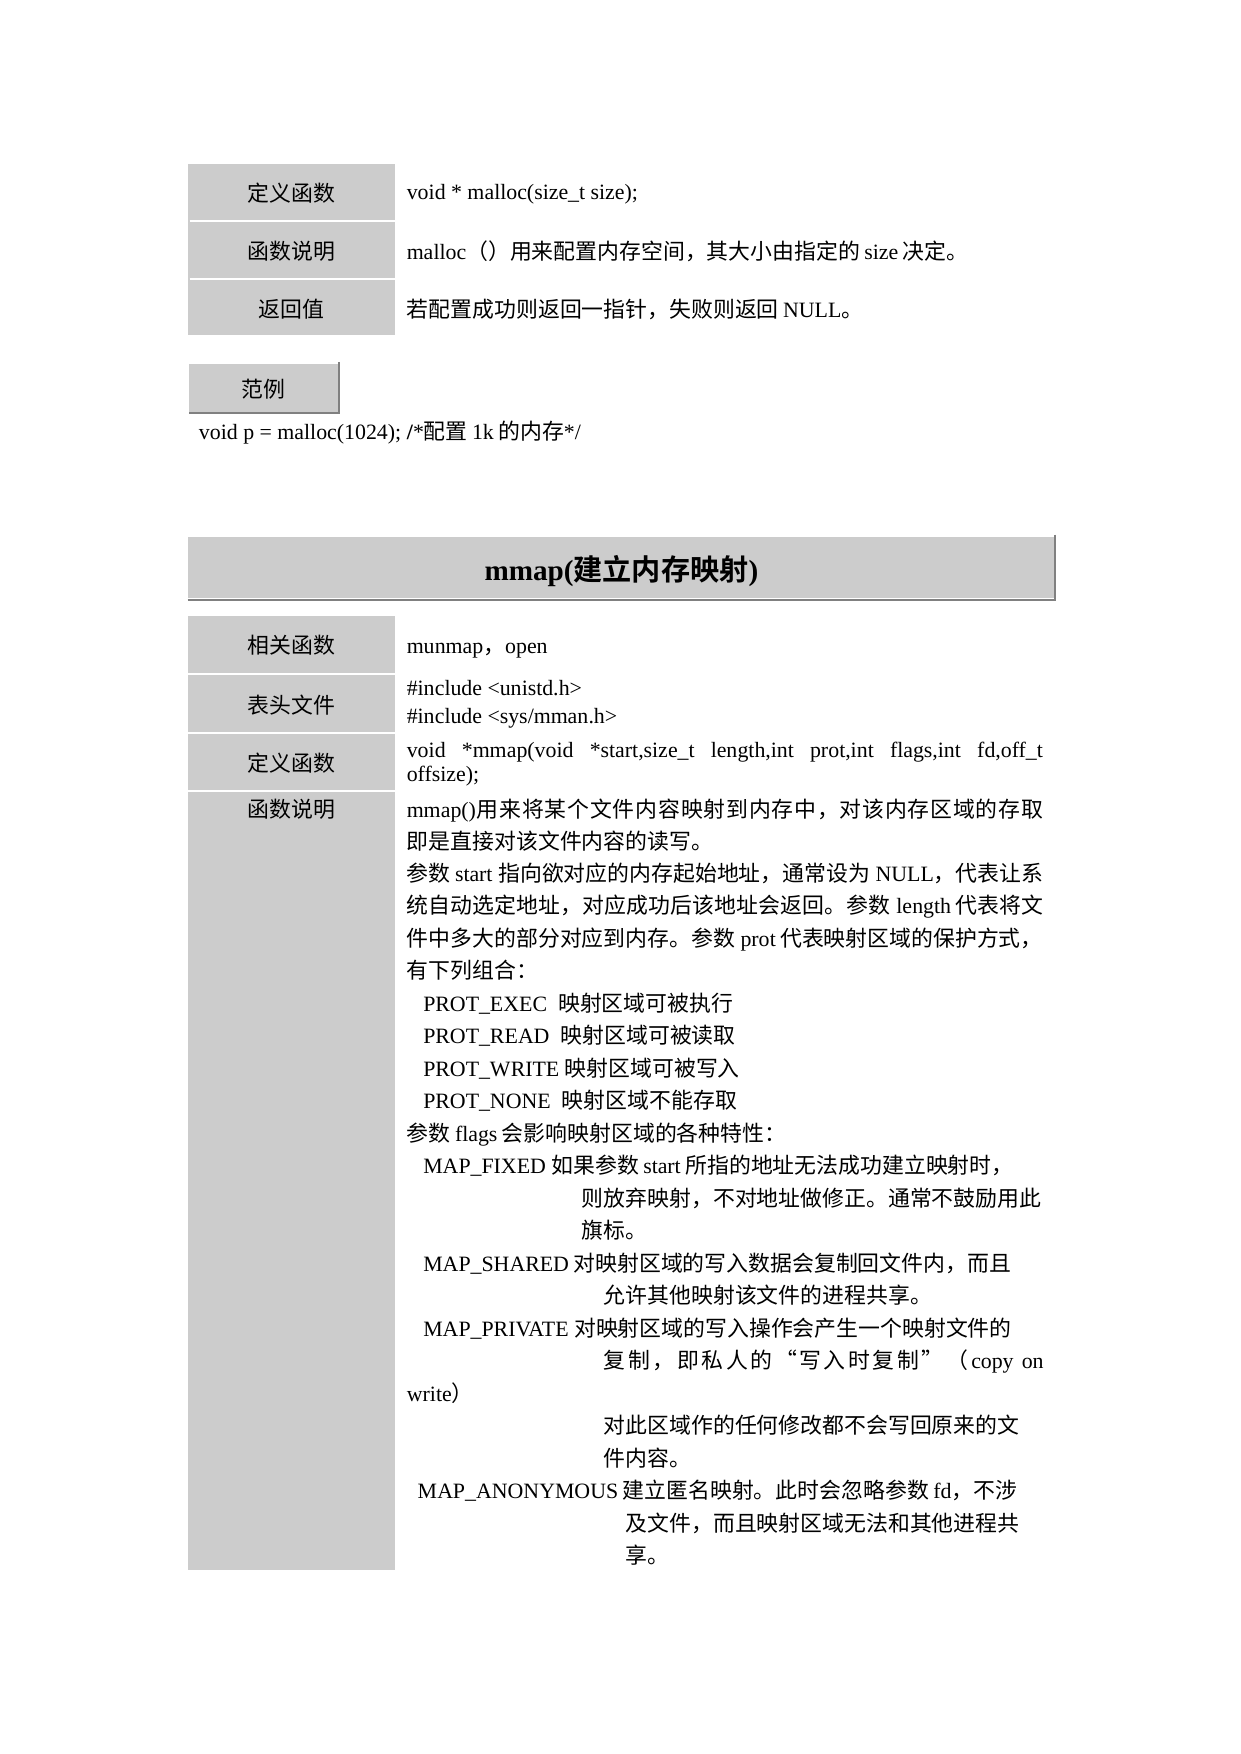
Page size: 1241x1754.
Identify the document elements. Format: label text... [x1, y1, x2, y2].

table_header mmap(建立内存映射) [188, 537, 1054, 598]
table_cell 定义函数 [188, 734, 395, 790]
table_cell malloc（）用来配置内存空间，其大小由指定的size决定。 [395, 220, 1055, 278]
table_cell 表头文件 [188, 675, 395, 732]
table_cell 定义函数 [188, 164, 395, 220]
table_cell mmap()用来将某个文件内容映射到内存中，对该内存区域的存取即是直接对该文件内容的读写。 参数start 指向欲对应的内存起始地址，通常设为NULL，代表让系统自动选定地址，对应成功后该地址会返回。参数length代表将文件中多大的部分对应到内存。参数prot代表映射区域的保护方式，有下列组合： PROT_EXEC 映射区域可被执行 PROT_READ 映射区域可被读取 PROT_WRITE 映射区域可被写入 PROT_NONE 映射区域不能存取 参数flags会影响映射区域的各种特性： MAP_FIXED 如果参数start所指的地址无法成功建立映射时， 则放弃映射，不对地址做修正。通常不鼓励用此 旗标。 MAP_SHARED对映射区域的写入数据会复制回文件内，而且 允许其他映射该文件的进程共享。 MAP_PRIVATE 对映射区域的写入操作会产生一个映射文件的 复制，即私人的“写入时复制”（copy on write） 对此区域作的任何修改都不会写回原来的文 件内容。 MAP_ANONYMOUS建立匿名映射。此时会忽略参数fd，不涉 及文件，而且映射区域无法和其他进程共 享。 [395, 790, 1055, 1570]
table_cell 相关函数 [188, 616, 395, 673]
table_cell 若配置成功则返回一指针，失败则返回NULL。 [395, 278, 1055, 335]
table_cell munmap，open [395, 616, 1055, 673]
table_cell void * malloc(size_t size); [395, 162, 1055, 220]
table_cell void *mmap(void *start,size_t length,int prot,int flags,int fd,off_t offsize); [395, 732, 1055, 790]
table_cell [340, 362, 1055, 412]
table_cell 返回值 [188, 278, 395, 335]
table_cell 函数说明 [188, 792, 395, 1570]
table_cell [188, 601, 1055, 616]
table_cell #include <unistd.h> #include <sys/mman.h> [395, 673, 1055, 732]
table_cell 范例 [189, 364, 338, 412]
table_cell [188, 335, 1055, 362]
table_cell 函数说明 [188, 220, 395, 278]
table_cell void p = malloc(1024); /*配置1k的内存*/ [188, 412, 1055, 502]
